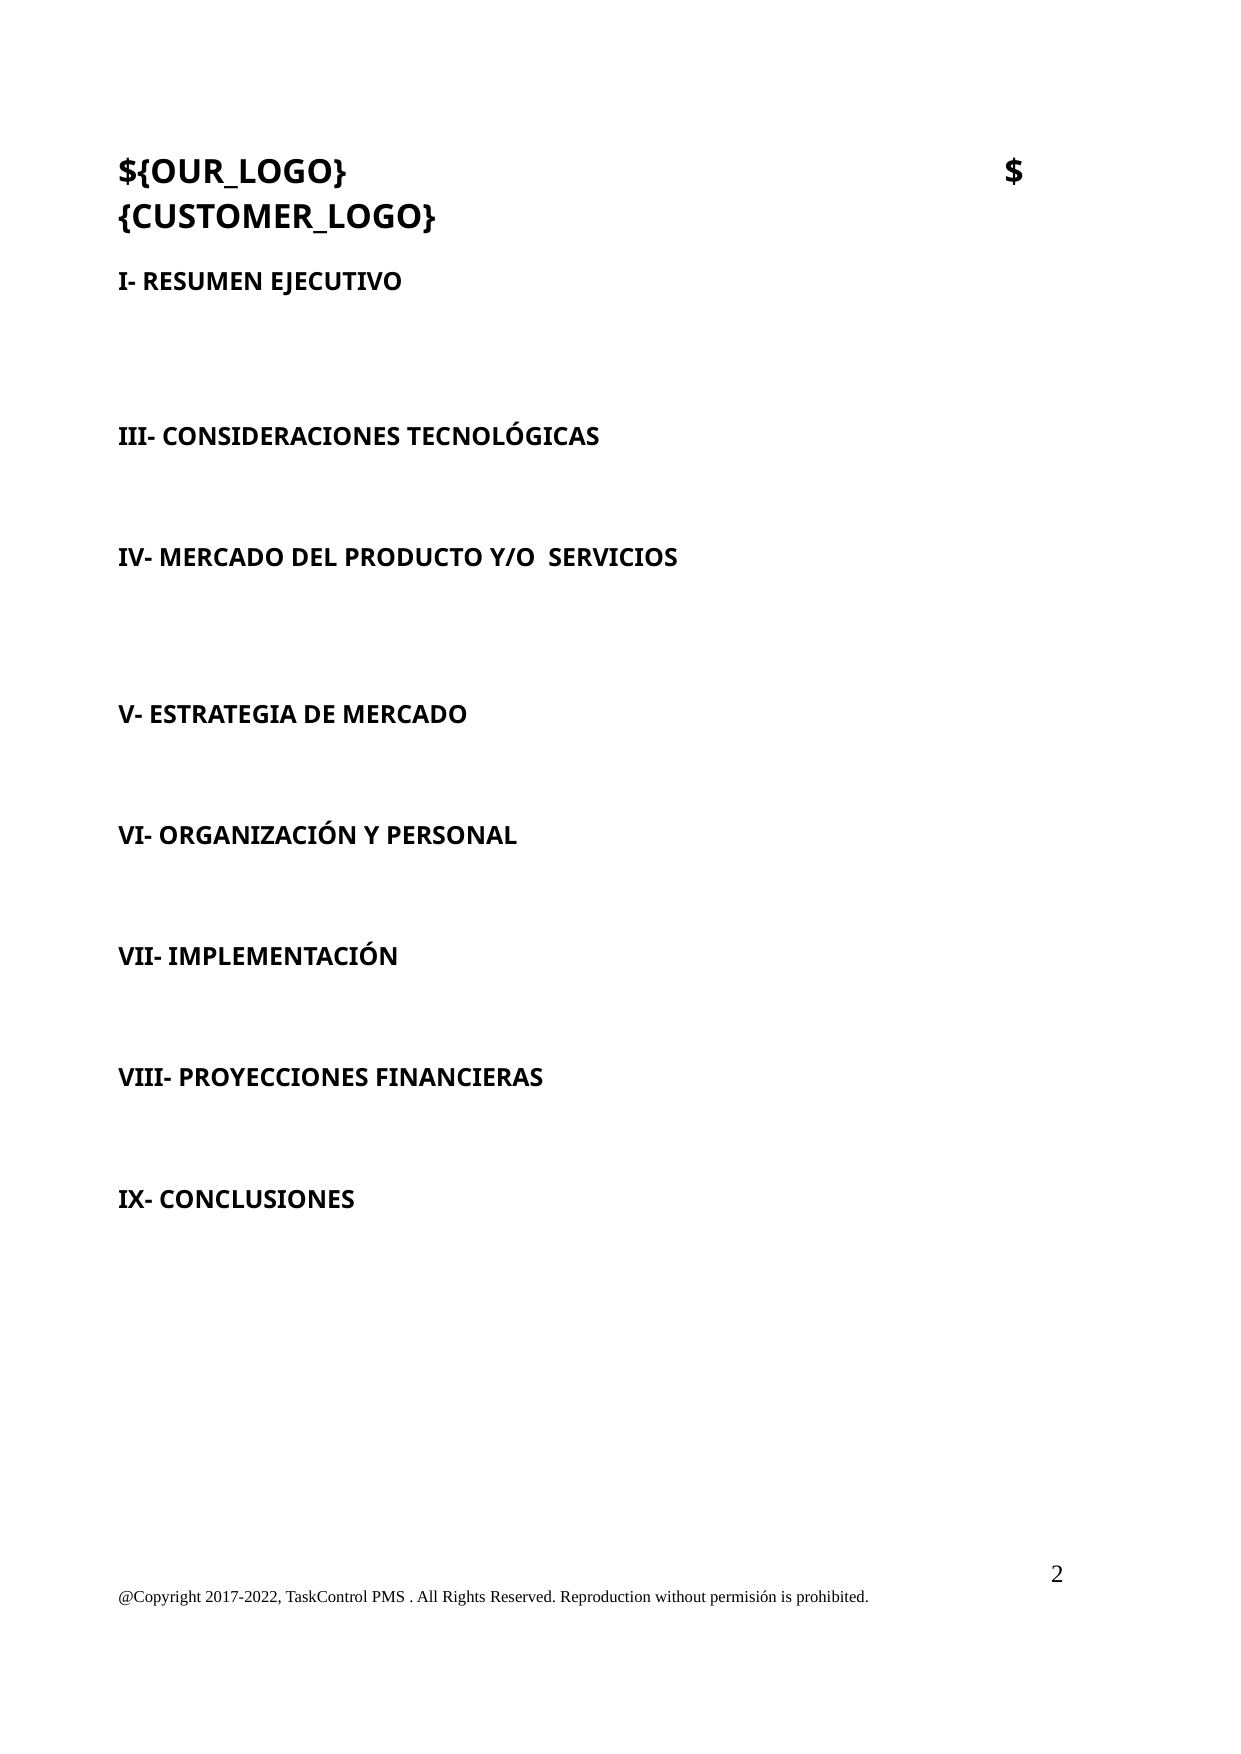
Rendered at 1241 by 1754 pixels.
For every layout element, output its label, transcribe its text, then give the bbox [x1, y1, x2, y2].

text VIII- PROYECCIONES FINANCIERAS [118, 1060, 1063, 1094]
text VII- IMPLEMENTACIÓN [118, 939, 1063, 973]
text IV- MERCADO DEL PRODUCTO Y/O SERVICIOS [118, 540, 1063, 574]
text V- ESTRATEGIA DE MERCADO [118, 697, 1063, 731]
text III- CONSIDERACIONES TECNOLÓGICAS [118, 384, 1063, 453]
text I- RESUMEN EJECUTIVO [118, 263, 1063, 297]
text IX- CONCLUSIONES [118, 1181, 1063, 1215]
text VI- ORGANIZACIÓN Y PERSONAL [118, 818, 1063, 852]
